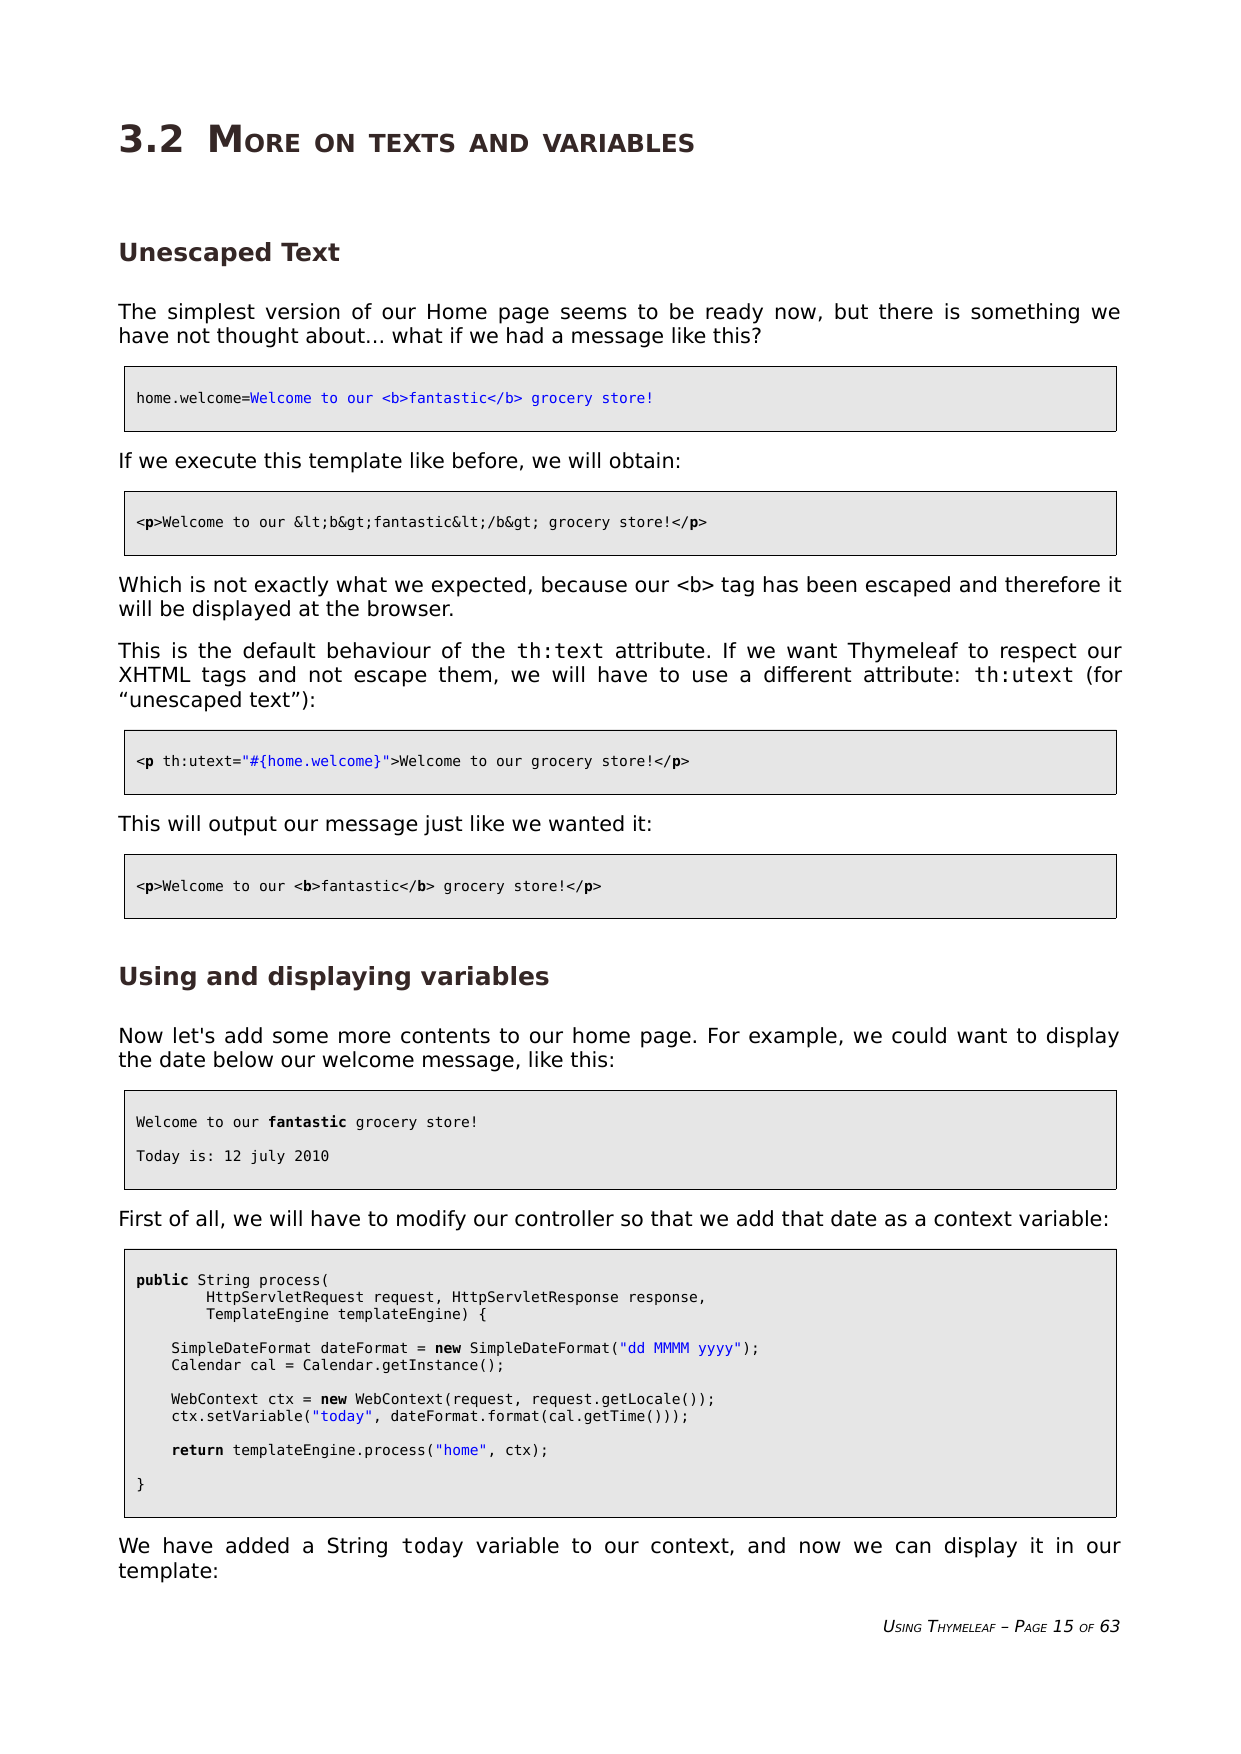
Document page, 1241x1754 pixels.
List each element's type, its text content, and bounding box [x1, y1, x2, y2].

text The simplest version of our Home page seems to be ready now, but there is something we have not thought about... what if we had a message like this? [118, 300, 1122, 349]
subtitle More on texts and variables [118, 118, 1122, 162]
text Which is not exactly what we expected, because our <b> tag has been escaped and therefore it will be displayed at the browser. [118, 573, 1122, 621]
text public String process( HttpServletRequest request, HttpServletResponse response, TemplateEngine templateEngine) { SimpleDateFormat dateFormat = new SimpleDateFormat("dd MMMM yyyy"); Calendar cal = Calendar.getInstance(); WebContext ctx = new WebContext(request, request.getLocale()); ctx.setVariable("today", dateFormat.format(cal.getTime())); return templateEngine.process("home", ctx); } [125, 1250, 1116, 1517]
text home.welcome=Welcome to our <b>fantastic</b> grocery store! [125, 367, 1116, 431]
text This will output our message just like we wanted it: [118, 812, 1122, 836]
subtitle Using and displaying variables [118, 962, 1122, 992]
text Now let's add some more contents to our home page. For example, we could want to display the date below our welcome message, like this: [118, 1024, 1122, 1073]
text <p th:utext="#{home.welcome}">Welcome to our grocery store!</p> [125, 731, 1116, 794]
text If we execute this template like before, we will obtain: [118, 449, 1122, 473]
text We have added a String today variable to our context, and now we can display it in our template: [118, 1534, 1122, 1583]
text <p>Welcome to our &lt;b&gt;fantastic&lt;/b&gt; grocery store!</p> [125, 492, 1116, 555]
text First of all, we will have to modify our controller so that we add that date as a context variable: [118, 1207, 1122, 1231]
subtitle Unescaped Text [118, 238, 1122, 268]
text <p>Welcome to our <b>fantastic</b> grocery store!</p> [125, 855, 1116, 918]
text This is the default behaviour of the th:text attribute. If we want Thymeleaf to respect our XHTML tags and not escape them, we will have to use a different attribute: th:utext (for “unescaped text”): [118, 639, 1122, 712]
text Welcome to our fantastic grocery store! Today is: 12 july 2010 [125, 1091, 1116, 1189]
